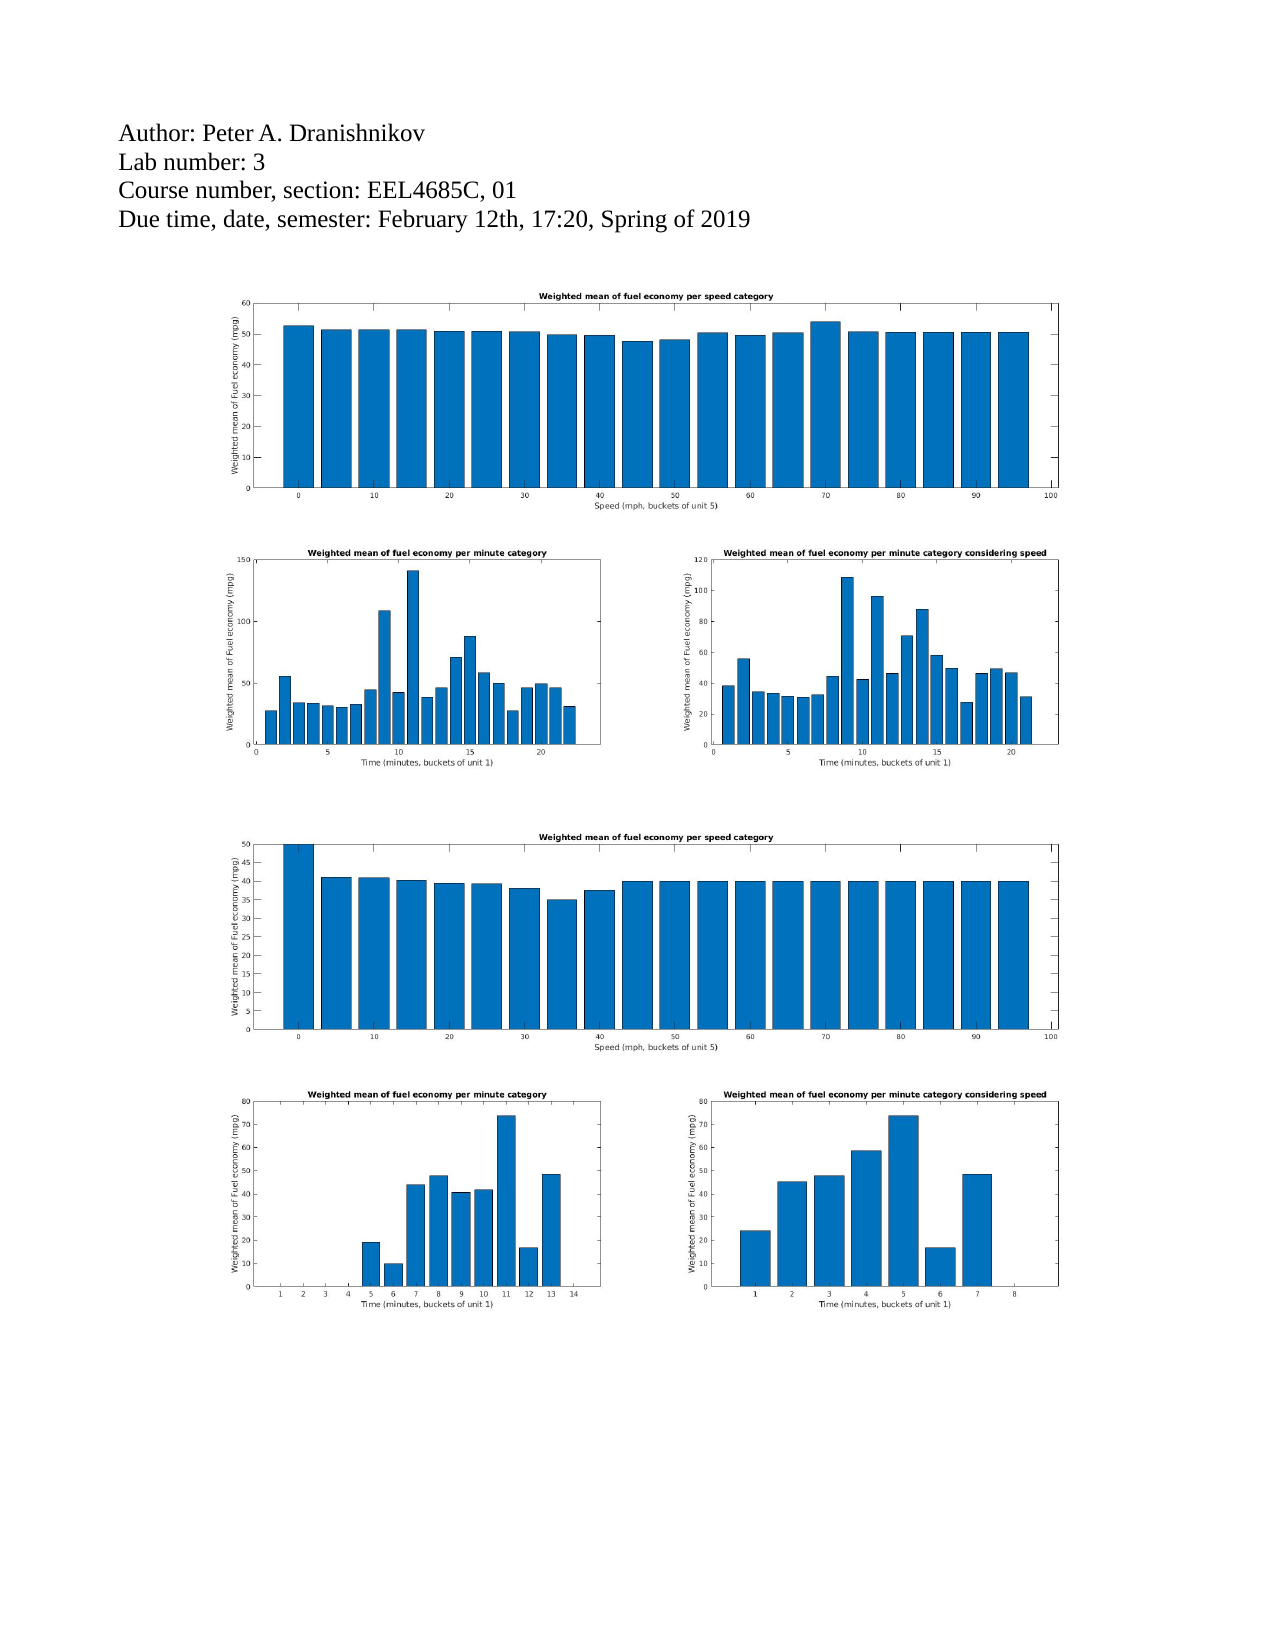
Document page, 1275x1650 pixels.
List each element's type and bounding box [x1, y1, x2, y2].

picture [118, 262, 1157, 1346]
